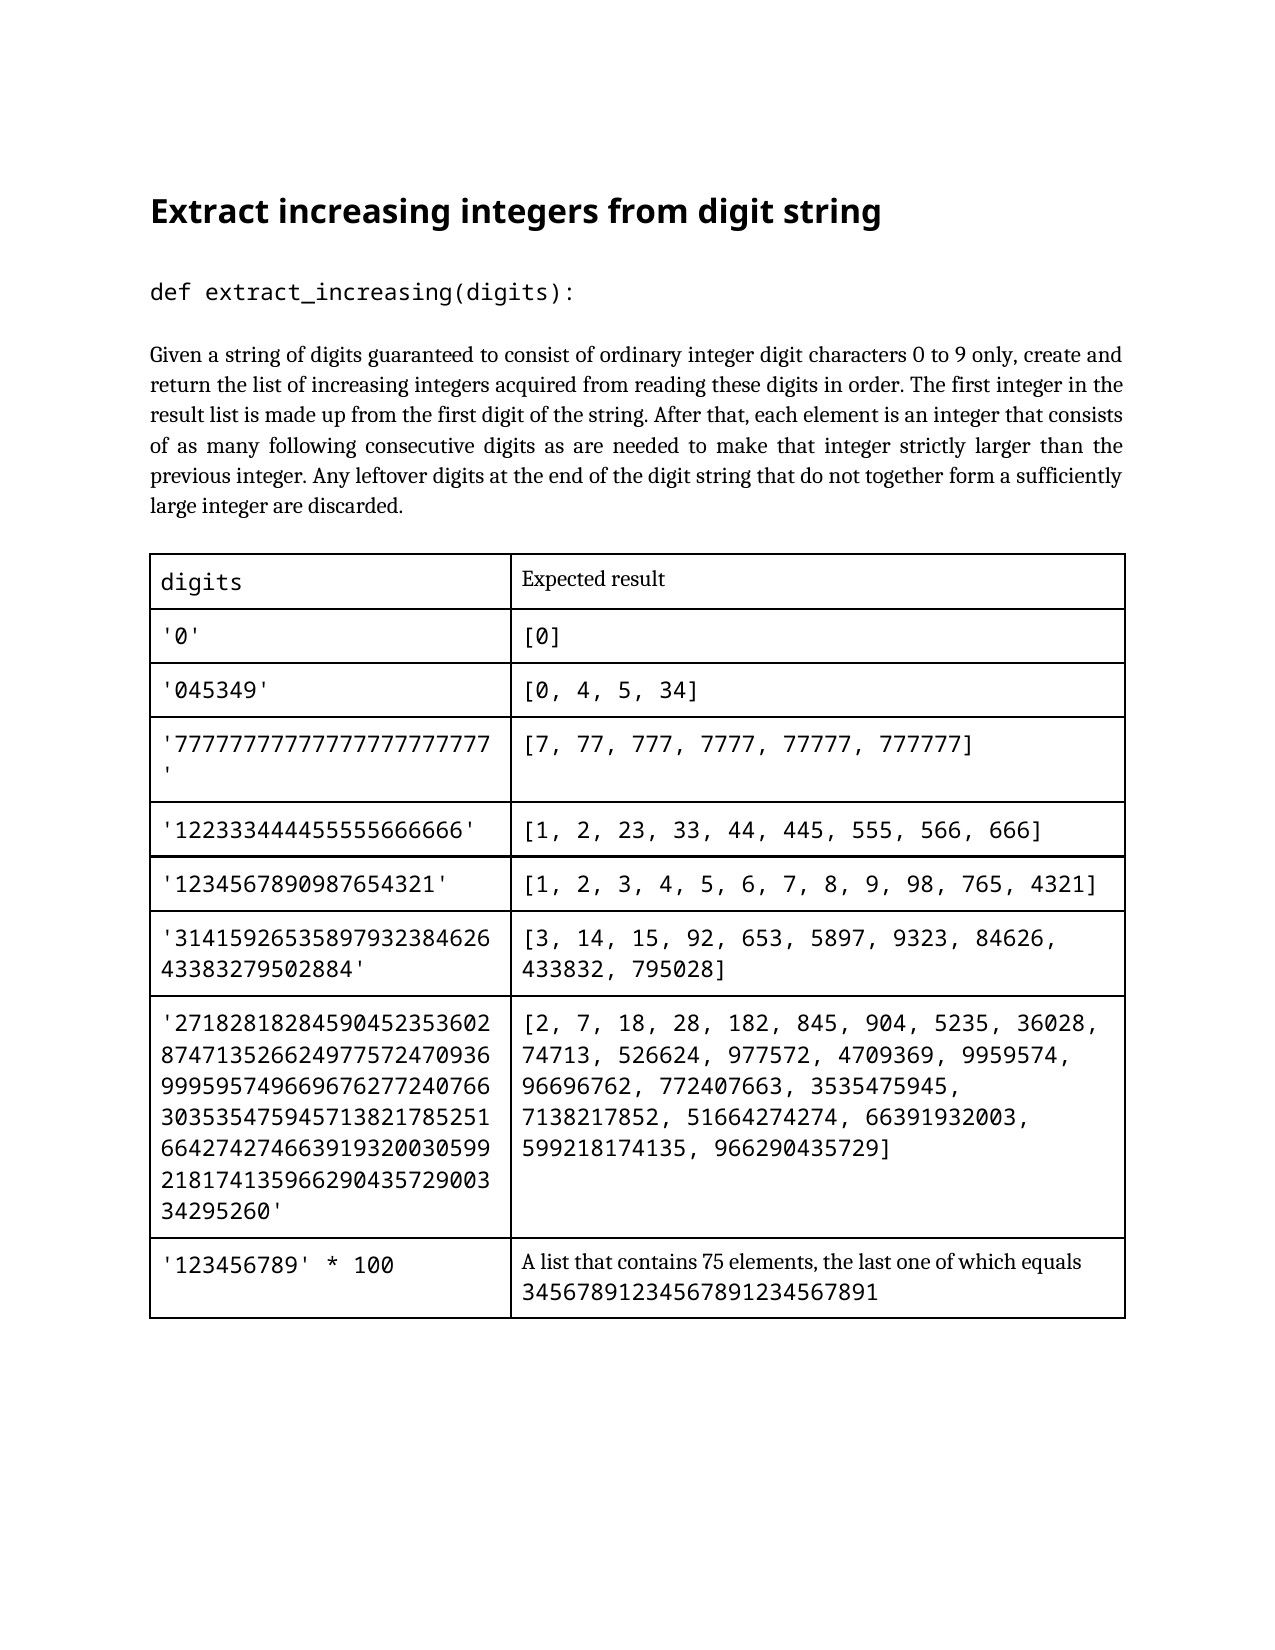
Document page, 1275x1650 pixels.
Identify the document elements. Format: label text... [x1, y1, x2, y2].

table_cell '1234567890987654321' [151, 858, 510, 909]
table_cell A list that contains 75 elements, the last one of which equals 34567891234567891234567891 [512, 1239, 1124, 1317]
table_cell '123456789' * 100 [151, 1239, 510, 1317]
table_cell [2, 7, 18, 28, 182, 845, 904, 5235, 36028, 74713, 526624, 977572, 4709369, 9959574, 96696762, 772407663, 3535475945, 7138217852, 51664274274, 66391932003, 599218174135, 966290435729] [512, 997, 1124, 1237]
text def extract_increasing(digits): [150, 276, 1125, 307]
subtitle Extract increasing integers from digit string [150, 187, 1125, 233]
table_cell '2718281828459045235360287471352662497757247093699959574966967627724076630353547594571382178525166427427466391932003059921817413596629043572900334295260' [151, 997, 510, 1237]
table_cell '3141592653589793238462643383279502884' [151, 912, 510, 995]
table_cell '0' [151, 610, 510, 662]
table_cell [1, 2, 3, 4, 5, 6, 7, 8, 9, 98, 765, 4321] [512, 858, 1124, 909]
table_header Expected result [512, 555, 1124, 607]
table_cell '122333444455555666666' [151, 803, 510, 855]
table_cell [1, 2, 23, 33, 44, 445, 555, 566, 666] [512, 803, 1124, 855]
table_cell [7, 77, 777, 7777, 77777, 777777] [512, 718, 1124, 801]
table_cell '045349' [151, 664, 510, 716]
table_cell '77777777777777777777777' [151, 718, 510, 801]
table_cell [0] [512, 610, 1124, 662]
table_header digits [151, 555, 510, 607]
table_cell [3, 14, 15, 92, 653, 5897, 9323, 84626, 433832, 795028] [512, 912, 1124, 995]
table_cell [0, 4, 5, 34] [512, 664, 1124, 716]
text Given a string of digits guaranteed to consist of ordinary integer digit characters 0 to 9 only, create and return the list of increasing integers acquired from reading these digits in order. The first integer in the result list is made up from the first digit of the string. After that, each element is an integer that consists of as many following consecutive digits as are needed to make that integer strictly larger than the previous integer. Any leftover digits at the end of the digit string that do not together form a sufficiently large integer are discarded. [150, 342, 1125, 519]
